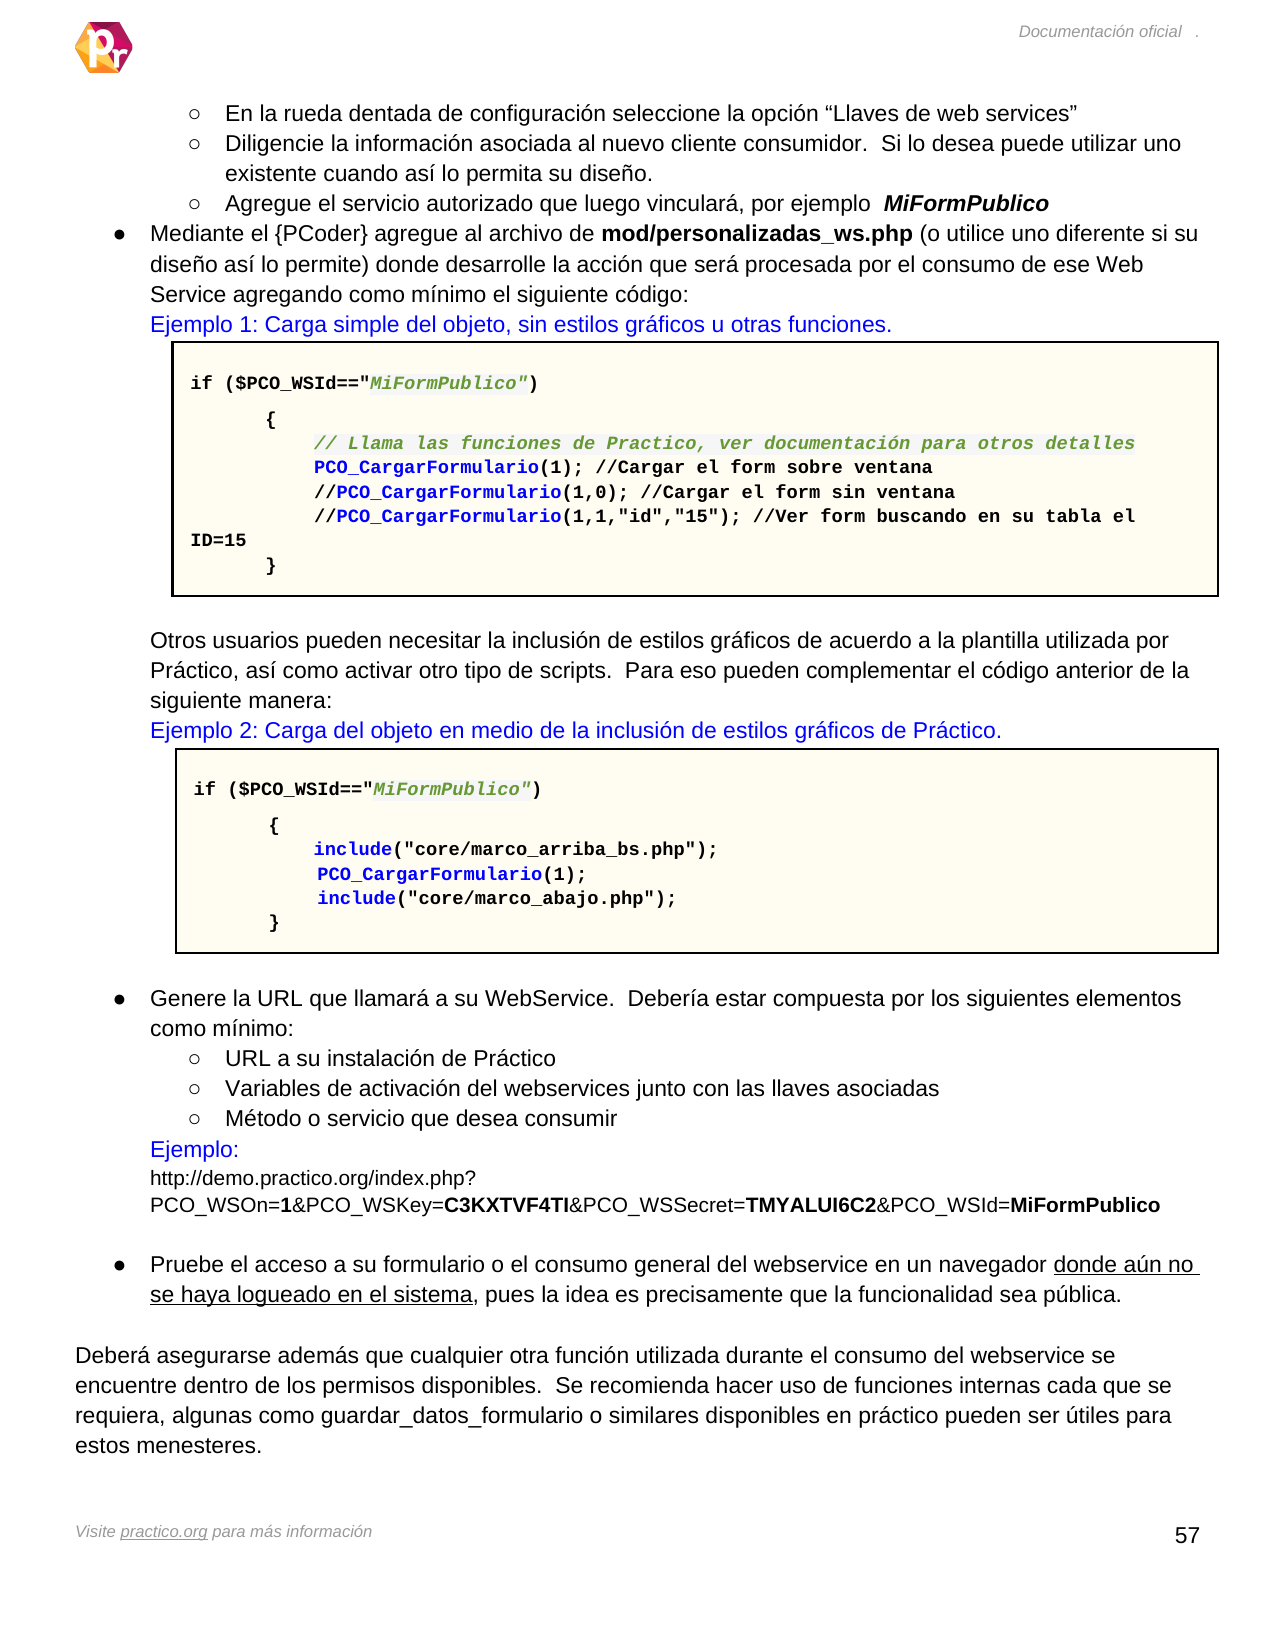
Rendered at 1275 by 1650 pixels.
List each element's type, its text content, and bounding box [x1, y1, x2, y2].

table_header if ($PCO_WSId=="MiFormPublico") { // Llama las funciones de Practico, ver documentación para otros detalles PCO_CargarFormulario(1); //Cargar el form sobre ventana //PCO_CargarFormulario(1,0); //Cargar el form sin ventana //PCO_CargarFormulario(1,1,"id","15"); //Ver form buscando en su tabla el ID=15 } [174, 343, 1217, 594]
list Mediante el {PCoder} agregue al archivo de mod/personalizadas_ws.php (o utilice uno diferente si su diseño así lo permite) donde desarrolle la acción que será procesada por el consumo de ese Web Service agregando como mínimo el siguiente código: [112, 220, 1200, 307]
text Ejemplo 2: Carga del objeto en medio de la inclusión de estilos gráficos de Práctico. [75, 717, 1200, 744]
list Método o servicio que desea consumir [187, 1105, 1200, 1132]
list En la rueda dentada de configuración seleccione la opción “Llaves de web services” [187, 99, 1200, 126]
table_header if ($PCO_WSId=="MiFormPublico") { include("core/marco_arriba_bs.php"); PCO_CargarFormulario(1); include("core/marco_abajo.php"); } [177, 750, 1217, 952]
text Ejemplo: [75, 1136, 1200, 1162]
list URL a su instalación de Práctico [187, 1045, 1200, 1071]
list Diligencie la información asociada al nuevo cliente consumidor. Si lo desea puede utilizar uno existente cuando así lo permita su diseño. [187, 130, 1200, 186]
picture [75, 22, 133, 73]
list Variables de activación del webservices junto con las llaves asociadas [187, 1075, 1200, 1101]
text Ejemplo 1: Carga simple del objeto, sin estilos gráficos u otras funciones. [75, 311, 1200, 337]
text Deberá asegurarse además que cualquier otra función utilizada durante el consumo del webservice se encuentre dentro de los permisos disponibles. Se recomienda hacer uso de funciones internas cada que se requiera, algunas como guardar_datos_formulario o similares disponibles en práctico pueden ser útiles para estos menesteres. [75, 1342, 1200, 1458]
list Genere la URL que llamará a su WebService. Debería estar compuesta por los siguientes elementos como mínimo: [112, 984, 1200, 1041]
text http://demo.practico.org/index.php?PCO_WSOn=1&PCO_WSKey=C3KXTVF4TI&PCO_WSSecret=TMYALUI6C2&PCO_WSId=MiFormPublico [150, 1166, 1200, 1217]
list Pruebe el acceso a su formulario o el consumo general del webservice en un navegador donde aún no se haya logueado en el sistema, pues la idea es precisamente que la funcionalidad sea pública. [112, 1251, 1200, 1307]
text Otros usuarios pueden necesitar la inclusión de estilos gráficos de acuerdo a la plantilla utilizada por Práctico, así como activar otro tipo de scripts. Para eso pueden complementar el código anterior de la siguiente manera: [150, 627, 1200, 713]
list Agregue el servicio autorizado que luego vinculará, por ejemplo MiFormPublico [187, 190, 1200, 216]
